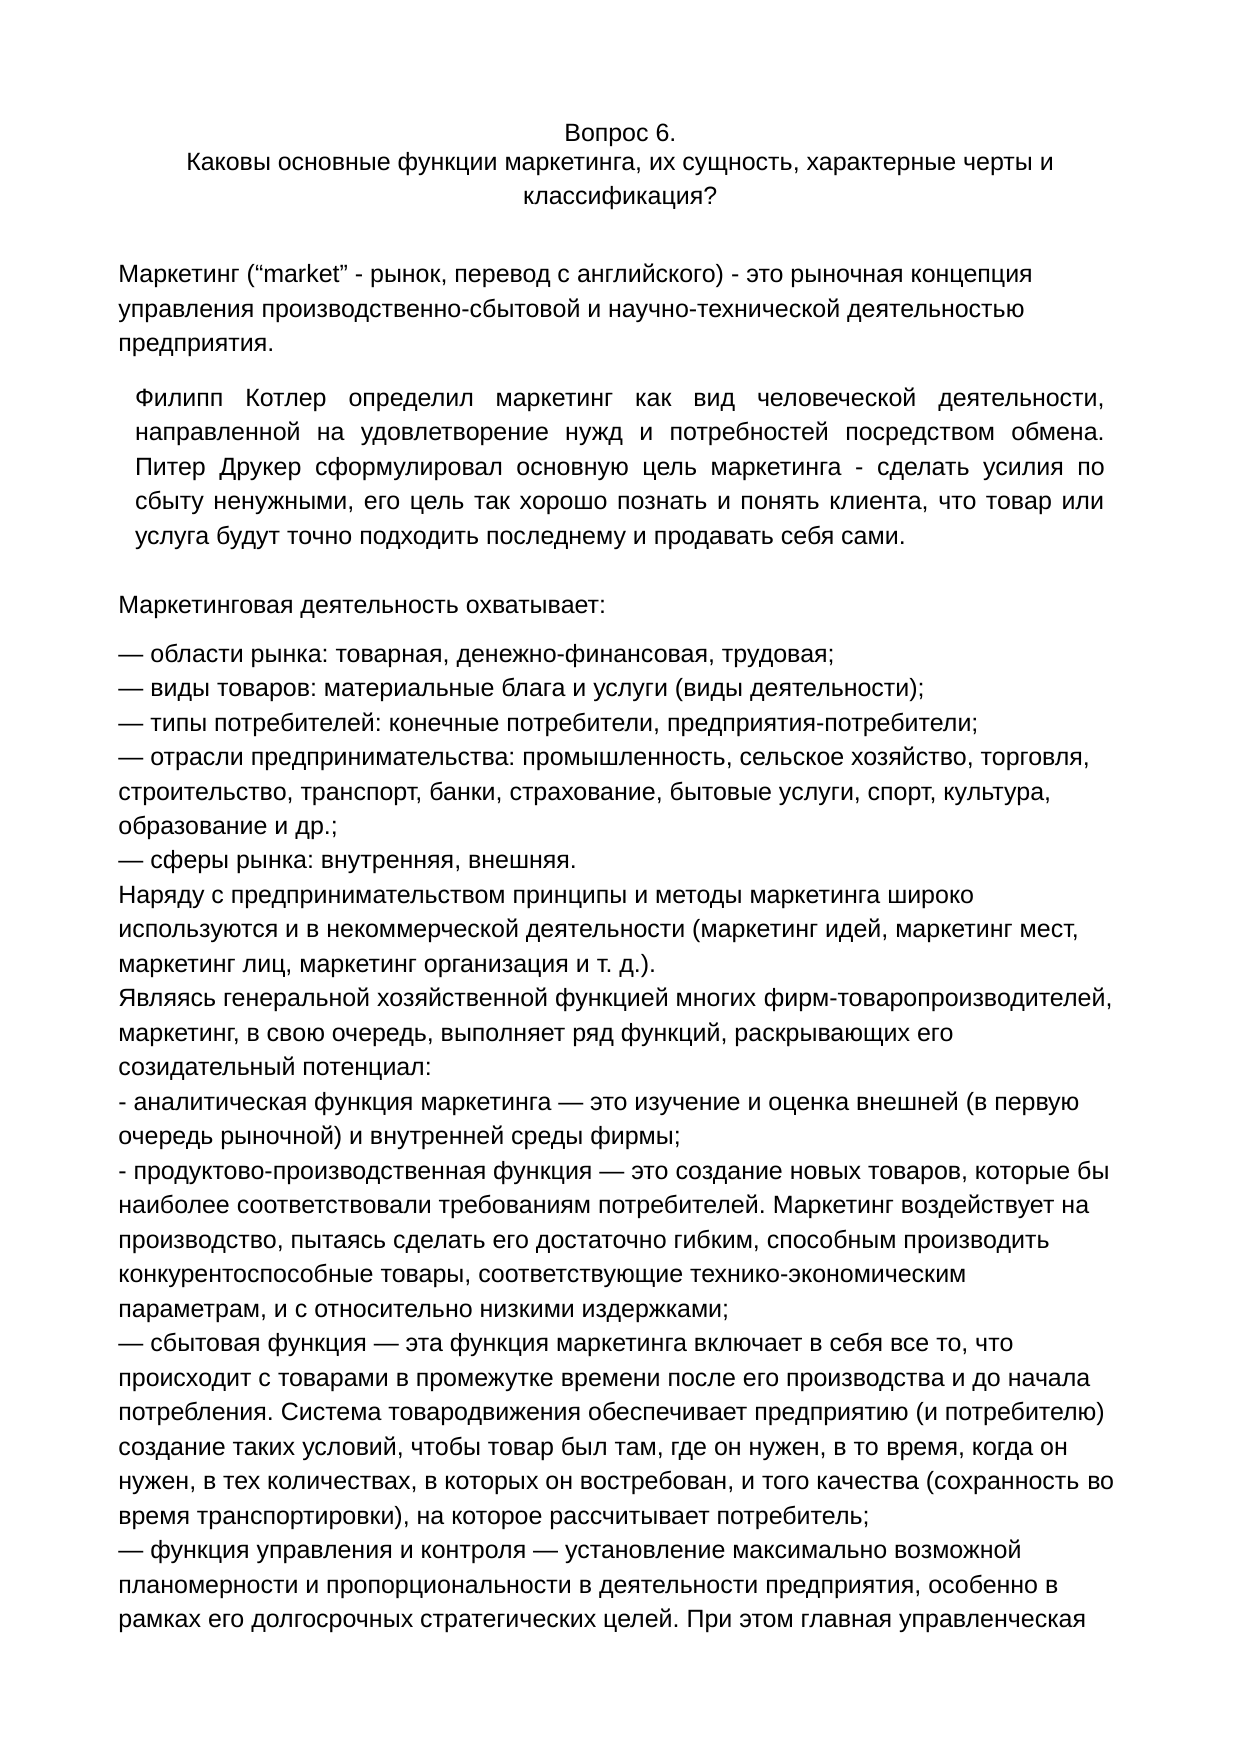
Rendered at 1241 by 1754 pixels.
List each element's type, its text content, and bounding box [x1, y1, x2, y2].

text — области рынка: товарная, денежно-финансовая, трудовая; [118, 639, 1122, 667]
text Филипп Котлер определил маркетинг как вид человеческой деятельности, направленной на удовлетворение нужд и потребностей посредством обмена. Питер Друкер сформулировал основную цель маркетинга - сделать усилия по сбыту ненужными, его цель так хорошо познать и понять клиента, что товар или услуга будут точно подходить последнему и продавать себя сами. [135, 383, 1106, 549]
text - аналитическая функция маркетинга — это изучение и оценка внешней (в первую очередь рыночной) и внутренней среды фирмы; [118, 1087, 1122, 1150]
text — виды товаров: материальные блага и услуги (виды деятельности); [118, 673, 1122, 702]
text Маркетинговая деятельность охватывает: [118, 555, 1122, 618]
text Являясь генеральной хозяйственной функцией многих фирм-товаропроизводителей, маркетинг, в свою очередь, выполняет ряд функций, раскрывающих его созидательный потенциал: [118, 983, 1122, 1081]
text — функция управления и контроля — установление максимально возможной планомерности и пропорциональности в деятельности предприятия, особенно в рамках его долгосрочных стратегических целей. При этом главная управленческая [118, 1535, 1122, 1633]
text — типы потребителей: конечные потребители, предприятия-потребители; [118, 708, 1122, 736]
text Каковы основные функции маркетинга, их сущность, характерные черты и классификация? [118, 147, 1122, 210]
text — отрасли предпринимательства: промышленность, сельское хозяйство, торговля, строительство, транспорт, банки, страхование, бытовые услуги, спорт, культура, образование и др.; [118, 742, 1122, 840]
text Вопрос 6. [118, 118, 1122, 147]
text Маркетинг (“market” - рынок, перевод с английского) - это рыночная концепция управления производственно-сбытовой и научно-технической деятельностью предприятия. [118, 259, 1122, 357]
text - продуктово-производственная функция — это создание новых товаров, которые бы наиболее соответствовали требованиям потребителей. Маркетинг воздействует на производство, пытаясь сделать его достаточно гибким, способным производить конкурентоспособные товары, соответствующие технико-экономическим параметрам, и с относительно низкими издержками; [118, 1156, 1122, 1322]
text Наряду с предпринимательством принципы и методы маркетинга широко используются и в некоммерческой деятельности (маркетинг идей, маркетинг мест, маркетинг лиц, маркетинг организация и т. д.). [118, 880, 1122, 978]
text — сферы рынка: внутренняя, внешняя. [118, 846, 1122, 874]
text — сбытовая функция — эта функция маркетинга включает в себя все то, что происходит с товарами в промежутке времени после его производства и до начала потребления. Система товародвижения обеспечивает предприятию (и потребителю) создание таких условий, чтобы товар был там, где он нужен, в то время, когда он нужен, в тех количествах, в которых он востребован, и того качества (сохранность во время транспортировки), на которое рассчитывает потребитель; [118, 1328, 1122, 1529]
